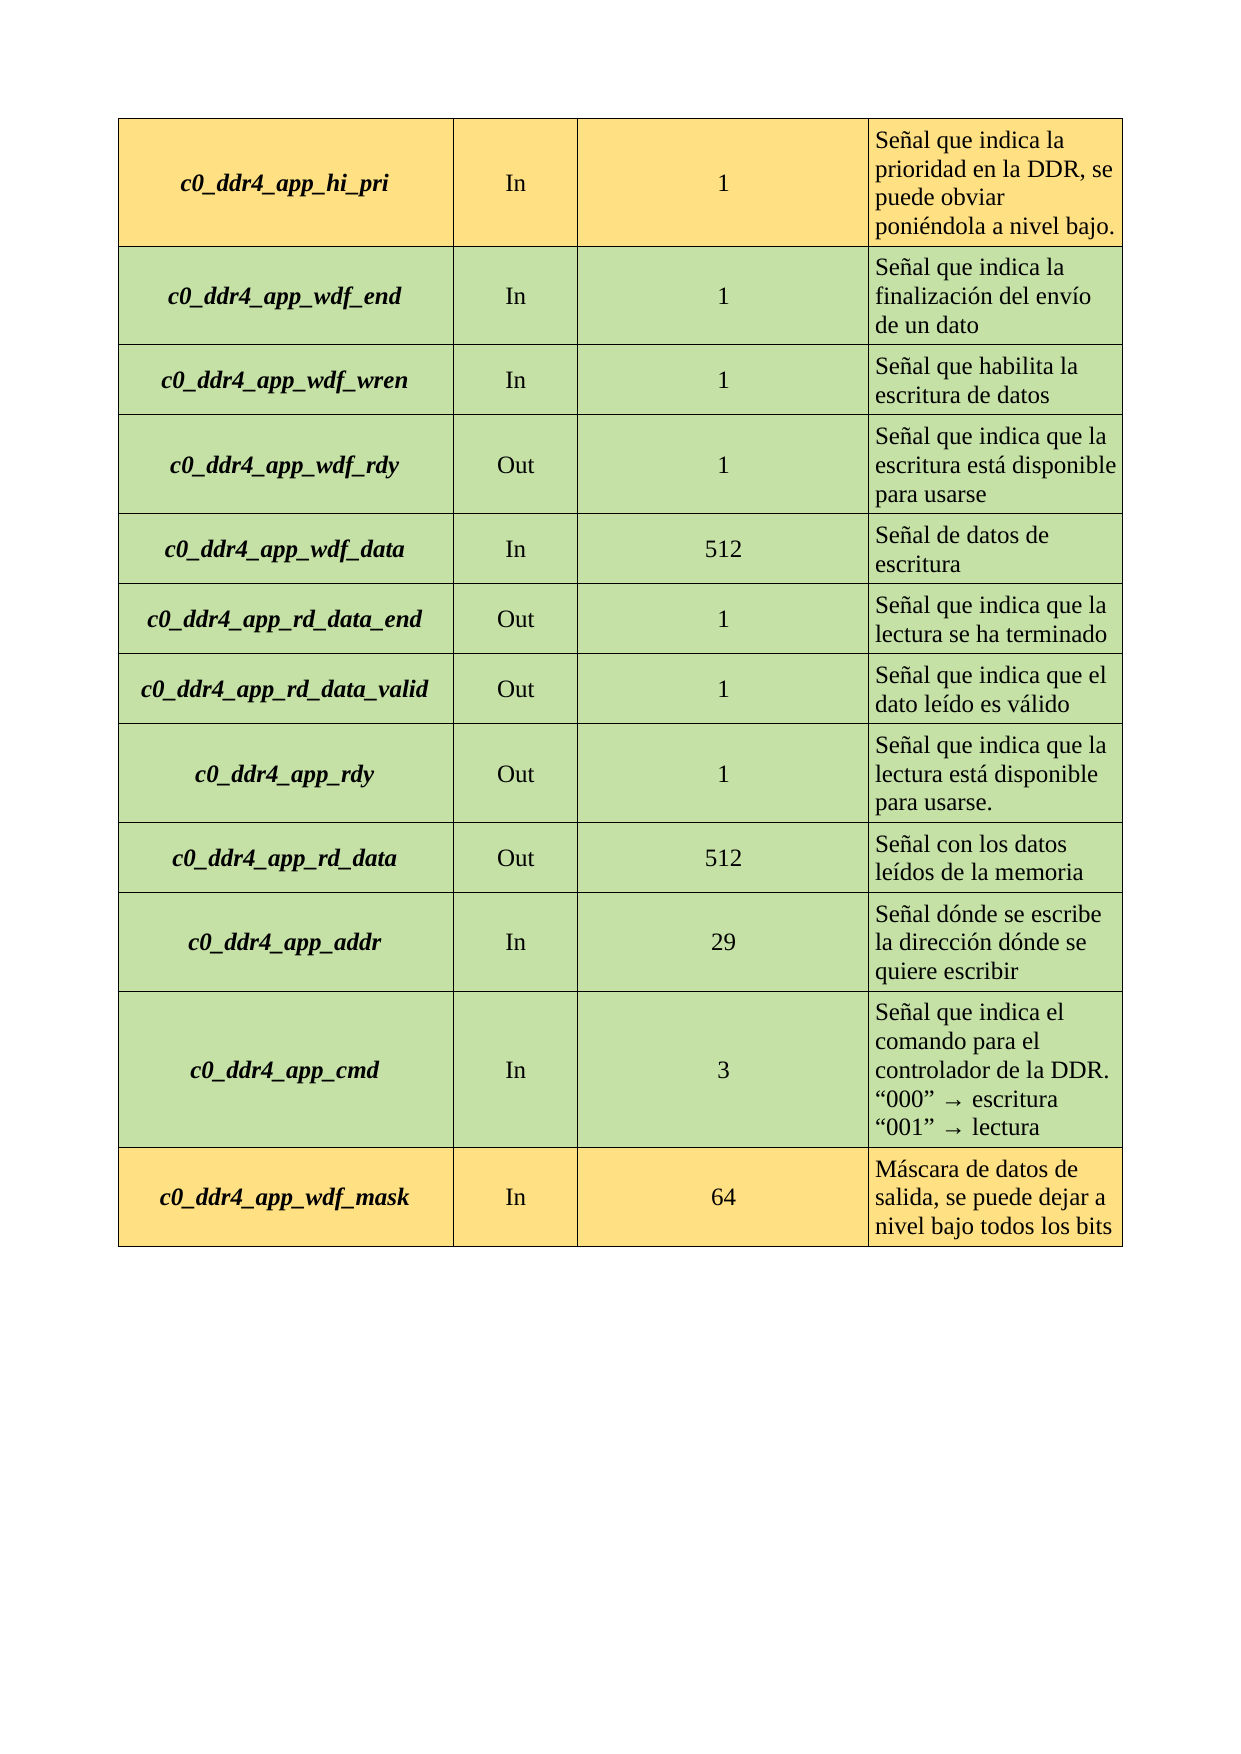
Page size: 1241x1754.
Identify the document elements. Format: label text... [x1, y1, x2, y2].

table_cell Out [454, 415, 577, 513]
table_cell Señal dónde se escribe la dirección dónde se quiere escribir [869, 893, 1122, 991]
table_cell c0_ddr4_app_addr [119, 893, 453, 991]
table_cell 3 [578, 992, 868, 1147]
table_cell In [454, 893, 577, 991]
table_cell 1 [578, 247, 868, 344]
table_cell c0_ddr4_app_wdf_end [119, 247, 453, 344]
table_cell Señal que indica la prioridad en la DDR, se puede obviar poniéndola a nivel bajo. [869, 119, 1122, 246]
table_cell Out [454, 584, 577, 653]
table_cell 512 [578, 823, 868, 892]
table_cell In [454, 992, 577, 1147]
table_cell 1 [578, 119, 868, 246]
table_cell 1 [578, 724, 868, 822]
table_cell Out [454, 823, 577, 892]
table_cell Señal que indica la finalización del envío de un dato [869, 247, 1122, 344]
table_cell c0_ddr4_app_wdf_data [119, 514, 453, 583]
table_cell Máscara de datos de salida, se puede dejar a nivel bajo todos los bits [869, 1148, 1122, 1246]
table_cell 1 [578, 345, 868, 414]
table_cell Señal de datos de escritura [869, 514, 1122, 583]
table_cell c0_ddr4_app_wdf_rdy [119, 415, 453, 513]
table_cell Señal que indica que la lectura está disponible para usarse. [869, 724, 1122, 822]
table_cell c0_ddr4_app_wdf_wren [119, 345, 453, 414]
table_cell 64 [578, 1148, 868, 1246]
table_cell 1 [578, 654, 868, 723]
table_cell In [454, 119, 577, 246]
table_cell Señal que indica que la escritura está disponible para usarse [869, 415, 1122, 513]
table_cell In [454, 1148, 577, 1246]
table_cell Out [454, 654, 577, 723]
table_cell c0_ddr4_app_rd_data [119, 823, 453, 892]
table_cell 512 [578, 514, 868, 583]
table_cell Señal que indica el comando para el controlador de la DDR. “000” → escritura “001” → lectura [869, 992, 1122, 1147]
table_cell In [454, 247, 577, 344]
table_cell c0_ddr4_app_rdy [119, 724, 453, 822]
table_cell Out [454, 724, 577, 822]
table_cell 1 [578, 584, 868, 653]
table_cell 1 [578, 415, 868, 513]
table_cell 29 [578, 893, 868, 991]
table_cell c0_ddr4_app_hi_pri [119, 119, 453, 246]
table_cell Señal que indica que el dato leído es válido [869, 654, 1122, 723]
table_cell Señal que indica que la lectura se ha terminado [869, 584, 1122, 653]
table_cell In [454, 514, 577, 583]
table_cell Señal con los datos leídos de la memoria [869, 823, 1122, 892]
table_cell In [454, 345, 577, 414]
table_cell Señal que habilita la escritura de datos [869, 345, 1122, 414]
table_cell c0_ddr4_app_rd_data_valid [119, 654, 453, 723]
table_cell c0_ddr4_app_rd_data_end [119, 584, 453, 653]
table_cell c0_ddr4_app_wdf_mask [119, 1148, 453, 1246]
table_cell c0_ddr4_app_cmd [119, 992, 453, 1147]
